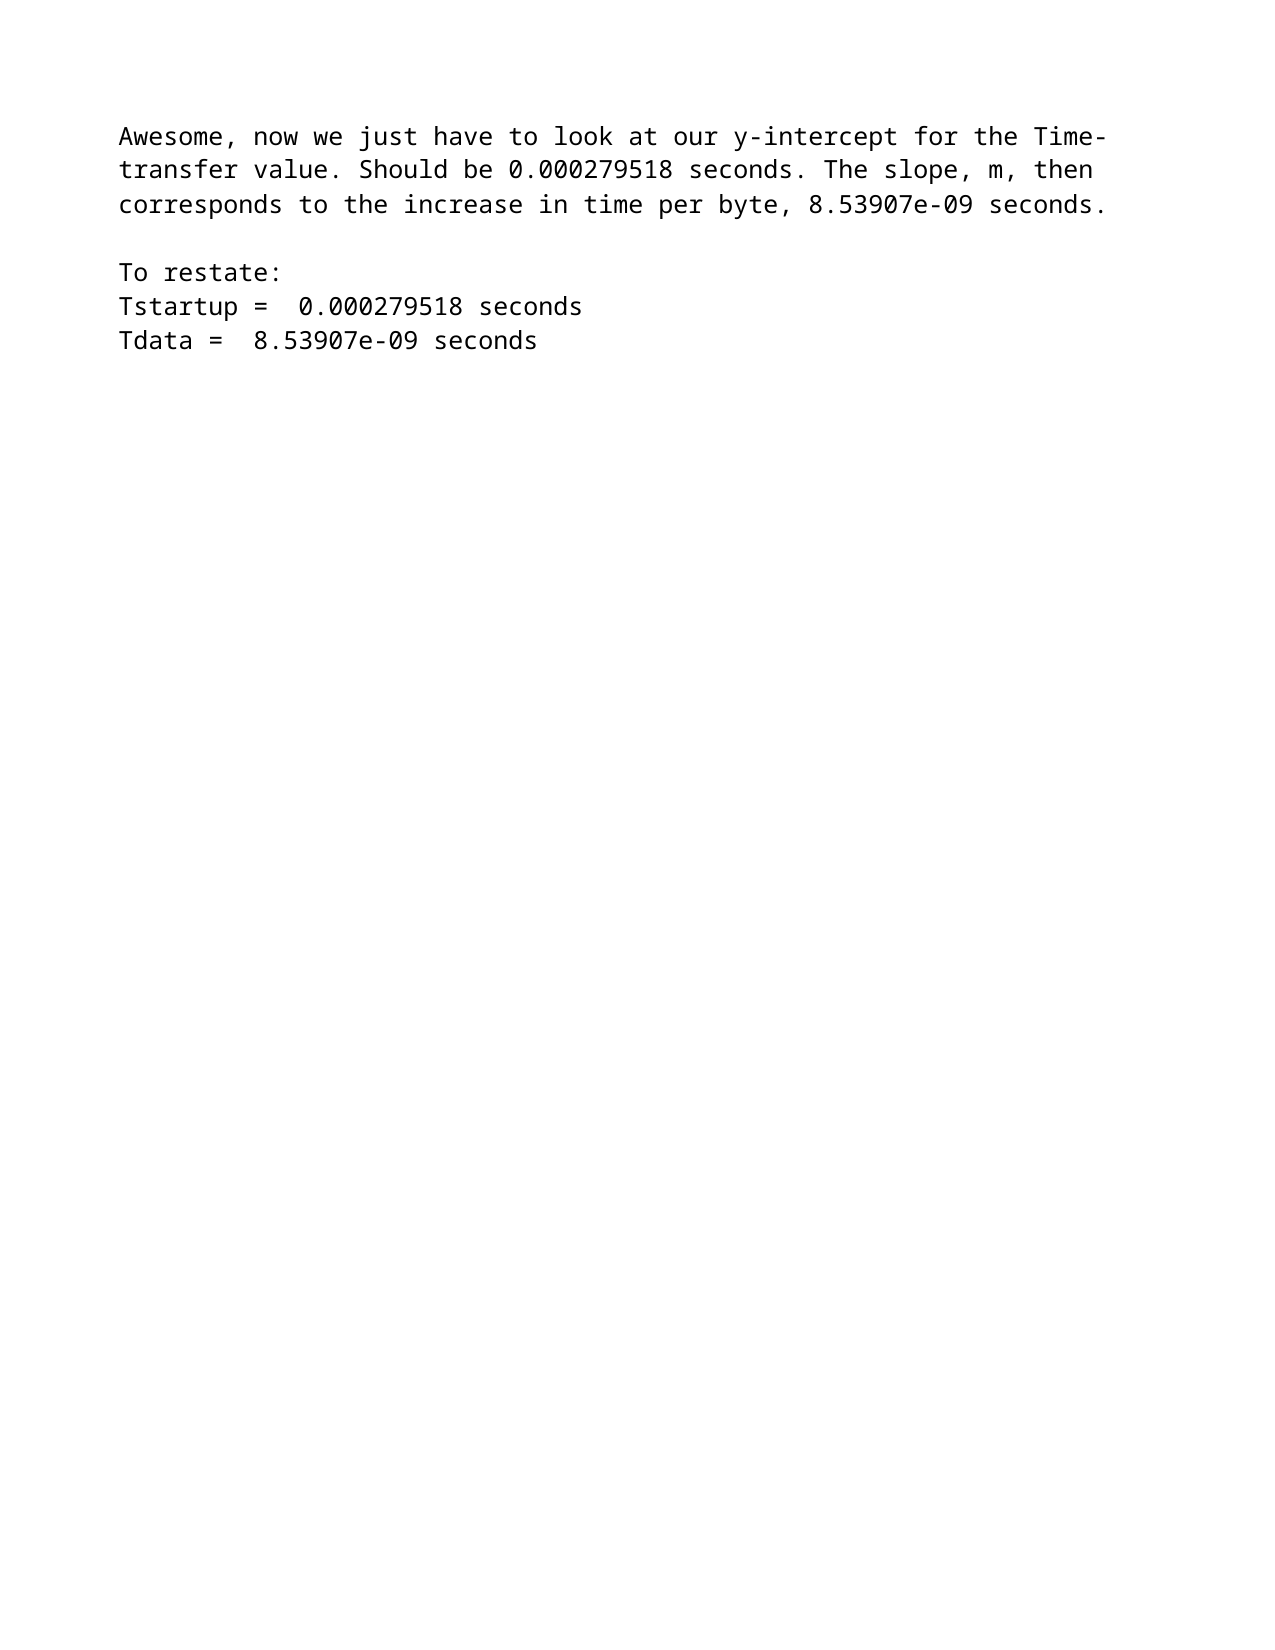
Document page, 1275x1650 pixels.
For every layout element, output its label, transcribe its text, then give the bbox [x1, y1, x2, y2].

text Awesome, now we just have to look at our y-intercept for the Time-transfer value. Should be 0.000279518 seconds. The slope, m, then corresponds to the increase in time per byte, 8.53907e-09 seconds. [118, 118, 1157, 220]
text To restate: [118, 254, 1157, 288]
text Tdata = 8.53907e-09 seconds [118, 322, 1157, 357]
text Tstartup = 0.000279518 seconds [118, 288, 1157, 322]
